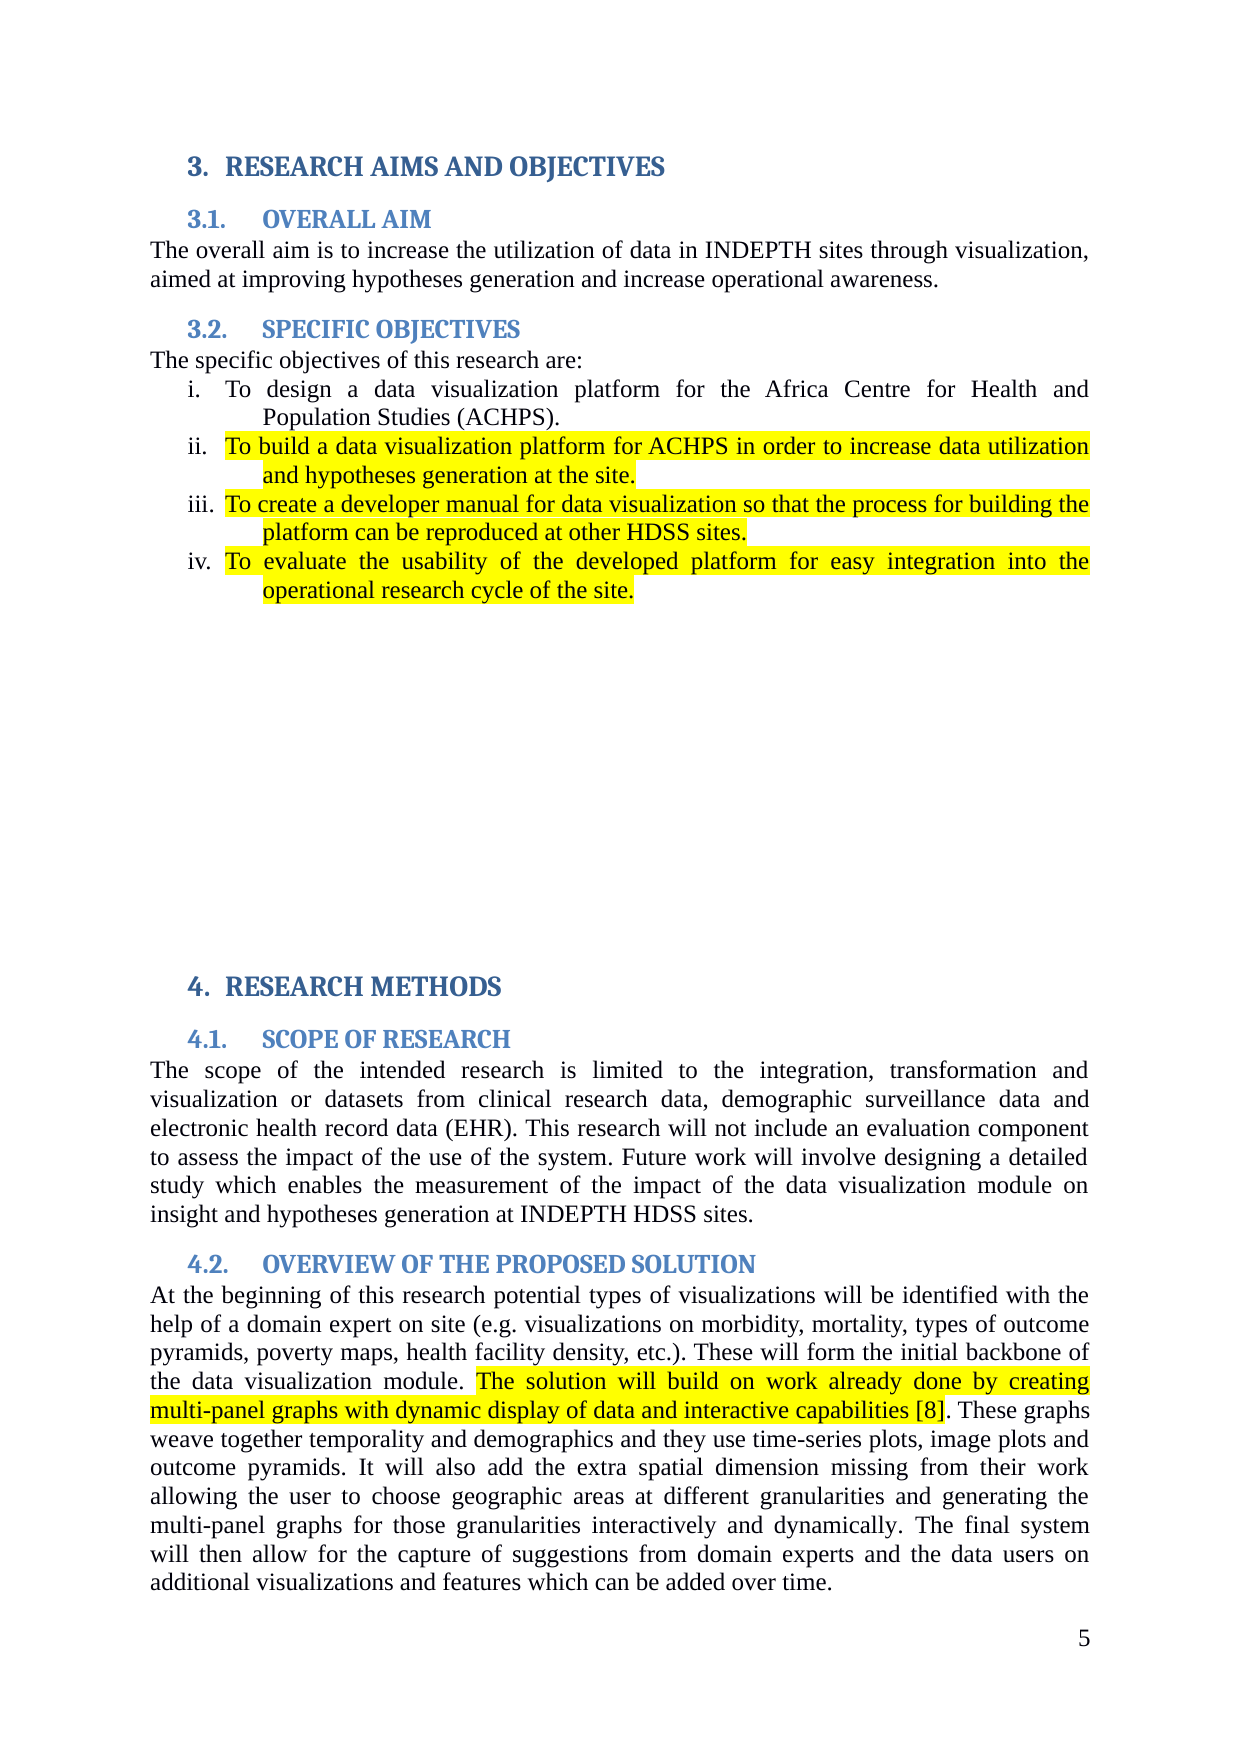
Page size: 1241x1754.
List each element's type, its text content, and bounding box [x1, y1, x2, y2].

subtitle OVERALL AIM [187, 204, 1090, 236]
subtitle SPECIFIC OBJECTIVES [187, 314, 1090, 345]
subtitle RESEARCH METHODS [187, 970, 1090, 1003]
text The overall aim is to increase the utilization of data in INDEPTH sites through visualization, aimed at improving hypotheses generation and increase operational awareness. [150, 236, 1090, 293]
text The specific objectives of this research are: [150, 345, 1090, 374]
subtitle SCOPE OF RESEARCH [187, 1024, 1090, 1056]
list To design a data visualization platform for the Africa Centre for Health and Population Studies (ACHPS). [187, 374, 1090, 431]
text At the beginning of this research potential types of visualizations will be identified with the help of a domain expert on site (e.g. visualizations on morbidity, mortality, types of outcome pyramids, poverty maps, health facility density, etc.). These will form the initial backbone of the data visualization module. The solution will build on work already done by creating multi-panel graphs with dynamic display of data and interactive capabilities [8]. These graphs weave together temporality and demographics and they use time-series plots, image plots and outcome pyramids. It will also add the extra spatial dimension missing from their work allowing the user to choose geographic areas at different granularities and generating the multi-panel graphs for those granularities interactively and dynamically. The final system will then allow for the capture of suggestions from domain experts and the data users on additional visualizations and features which can be added over time. [150, 1280, 1090, 1596]
list To create a developer manual for data visualization so that the process for building the platform can be reproduced at other HDSS sites. [187, 489, 1090, 546]
subtitle OVERVIEW OF THE PROPOSED SOLUTION [187, 1249, 1090, 1280]
list To build a data visualization platform for ACHPS in order to increase data utilization and hypotheses generation at the site. [187, 431, 1090, 489]
subtitle RESEARCH AIMS AND OBJECTIVES [187, 150, 1090, 183]
text The scope of the intended research is limited to the integration, transformation and visualization or datasets from clinical research data, demographic surveillance data and electronic health record data (EHR). This research will not include an evaluation component to assess the impact of the use of the system. Future work will involve designing a detailed study which enables the measurement of the impact of the data visualization module on insight and hypotheses generation at INDEPTH HDSS sites. [150, 1056, 1090, 1228]
list To evaluate the usability of the developed platform for easy integration into the operational research cycle of the site. [187, 546, 1090, 604]
